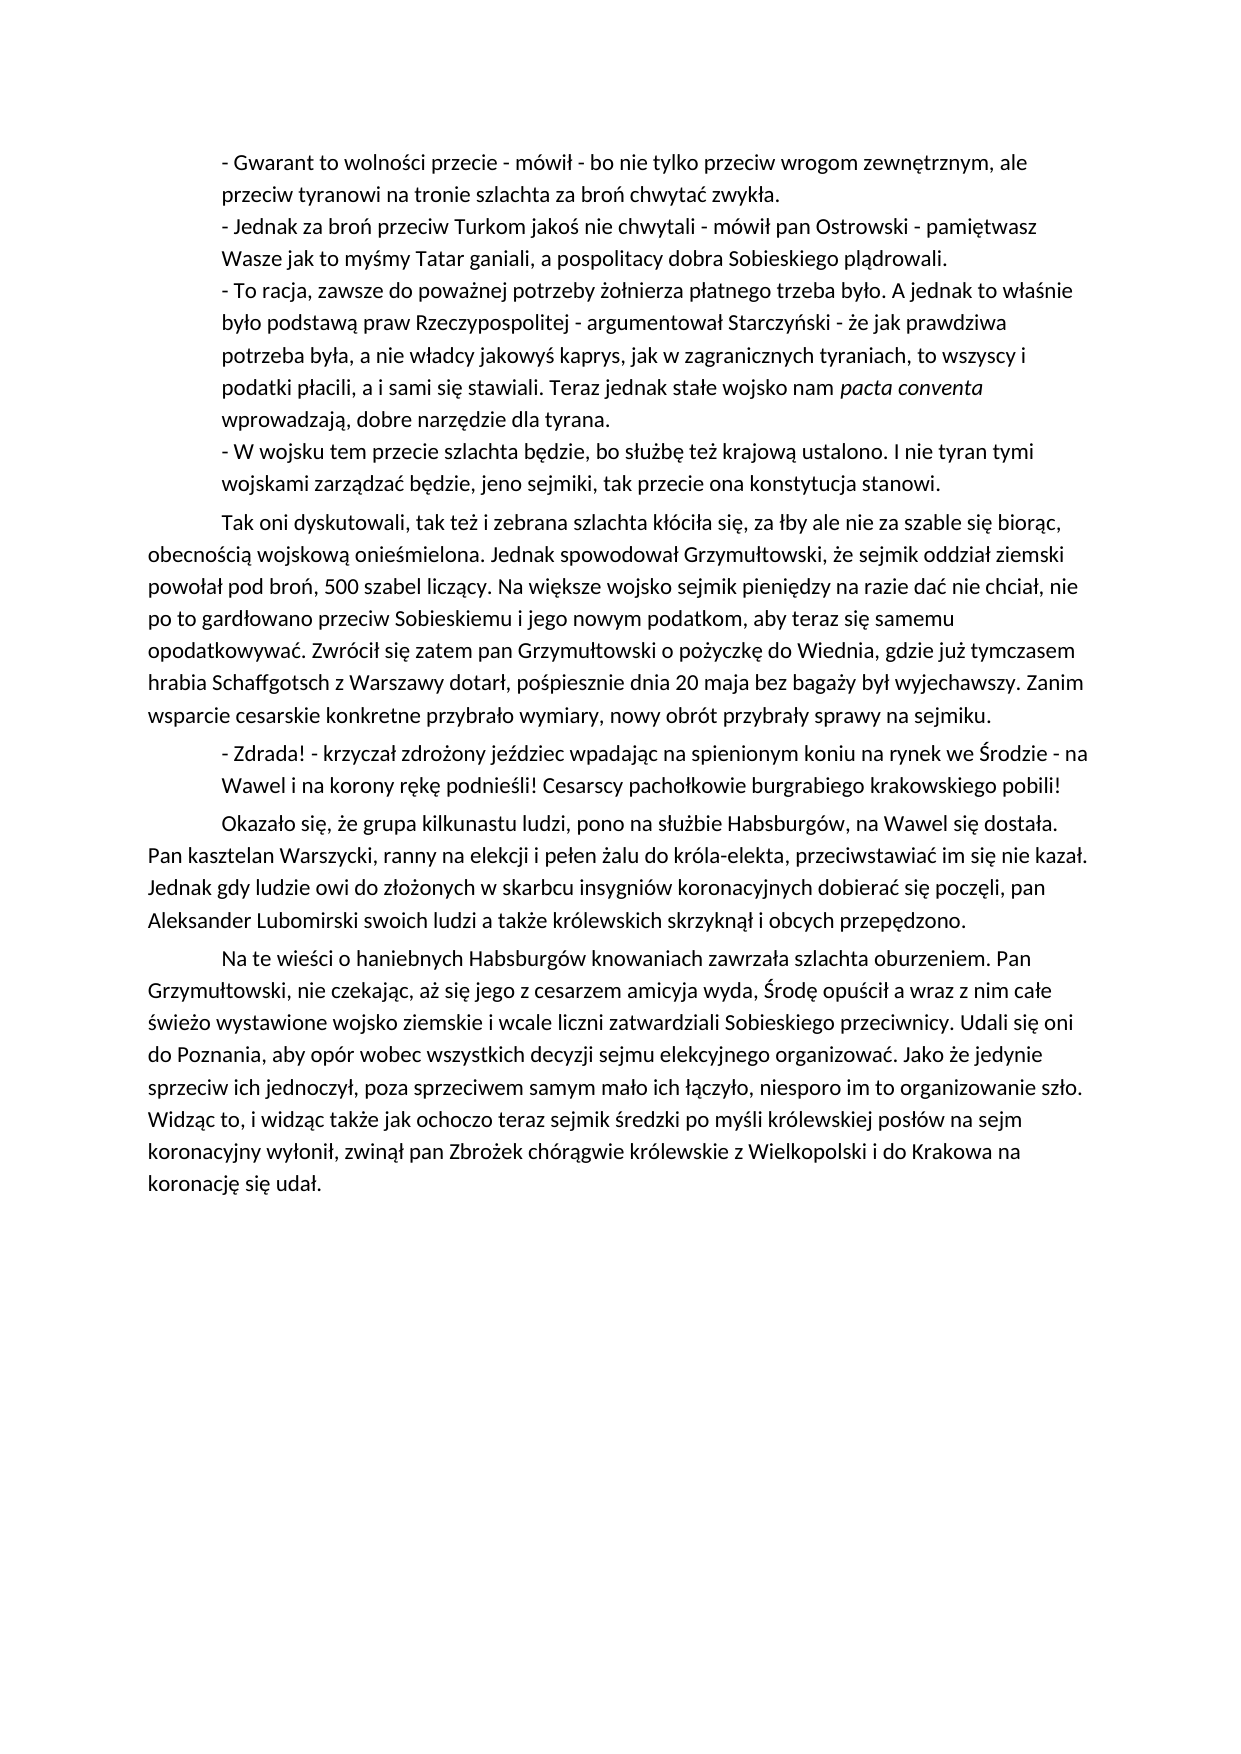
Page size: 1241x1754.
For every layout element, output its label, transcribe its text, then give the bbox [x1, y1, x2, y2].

text - W wojsku tem przecie szlachta będzie, bo służbę też krajową ustalono. I nie tyran tymi wojskami zarządzać będzie, jeno sejmiki, tak przecie ona konstytucja stanowi. [221, 437, 1093, 497]
text Na te wieści o haniebnych Habsburgów knowaniach zawrzała szlachta oburzeniem. Pan Grzymułtowski, nie czekając, aż się jego z cesarzem amicyja wyda, Środę opuścił a wraz z nim całe świeżo wystawione wojsko ziemskie i wcale liczni zatwardziali Sobieskiego przeciwnicy. Udali się oni do Poznania, aby opór wobec wszystkich decyzji sejmu elekcyjnego organizować. Jako że jedynie sprzeciw ich jednoczył, poza sprzeciwem samym mało ich łączyło, niesporo im to organizowanie szło. Widząc to, i widząc także jak ochoczo teraz sejmik średzki po myśli królewskiej posłów na sejm koronacyjny wyłonił, zwinął pan Zbrożek chórągwie królewskie z Wielkopolski i do Krakowa na koronację się udał. [148, 944, 1093, 1197]
text - To racja, zawsze do poważnej potrzeby żołnierza płatnego trzeba było. A jednak to właśnie było podstawą praw Rzeczypospolitej - argumentował Starczyński - że jak prawdziwa potrzeba była, a nie władcy jakowyś kaprys, jak w zagranicznych tyraniach, to wszyscy i podatki płacili, a i sami się stawiali. Teraz jednak stałe wojsko nam pacta conventa wprowadzają, dobre narzędzie dla tyrana. [221, 276, 1093, 433]
text Okazało się, że grupa kilkunastu ludzi, pono na służbie Habsburgów, na Wawel się dostała. Pan kasztelan Warszycki, ranny na elekcji i pełen żalu do króla-elekta, przeciwstawiać im się nie kazał. Jednak gdy ludzie owi do złożonych w skarbcu insygniów koronacyjnych dobierać się poczęli, pan Aleksander Lubomirski swoich ludzi a także królewskich skrzyknął i obcych przepędzono. [148, 809, 1093, 934]
text - Jednak za broń przeciw Turkom jakoś nie chwytali - mówił pan Ostrowski - pamiętwasz Wasze jak to myśmy Tatar ganiali, a pospolitacy dobra Sobieskiego plądrowali. [221, 212, 1093, 272]
text Tak oni dyskutowali, tak też i zebrana szlachta kłóciła się, za łby ale nie za szable się biorąc, obecnością wojskową onieśmielona. Jednak spowodował Grzymułtowski, że sejmik oddział ziemski powołał pod broń, 500 szabel liczący. Na większe wojsko sejmik pieniędzy na razie dać nie chciał, nie po to gardłowano przeciw Sobieskiemu i jego nowym podatkom, aby teraz się samemu opodatkowywać. Zwrócił się zatem pan Grzymułtowski o pożyczkę do Wiednia, gdzie już tymczasem hrabia Schaffgotsch z Warszawy dotarł, pośpiesznie dnia 20 maja bez bagaży był wyjechawszy. Zanim wsparcie cesarskie konkretne przybrało wymiary, nowy obrót przybrały sprawy na sejmiku. [148, 508, 1093, 729]
text - Zdrada! - krzyczał zdrożony jeździec wpadając na spienionym koniu na rynek we Środzie - na Wawel i na korony rękę podnieśli! Cesarscy pachołkowie burgrabiego krakowskiego pobili! [221, 739, 1093, 799]
text - Gwarant to wolności przecie - mówił - bo nie tylko przeciw wrogom zewnętrznym, ale przeciw tyranowi na tronie szlachta za broń chwytać zwykła. [221, 148, 1093, 208]
